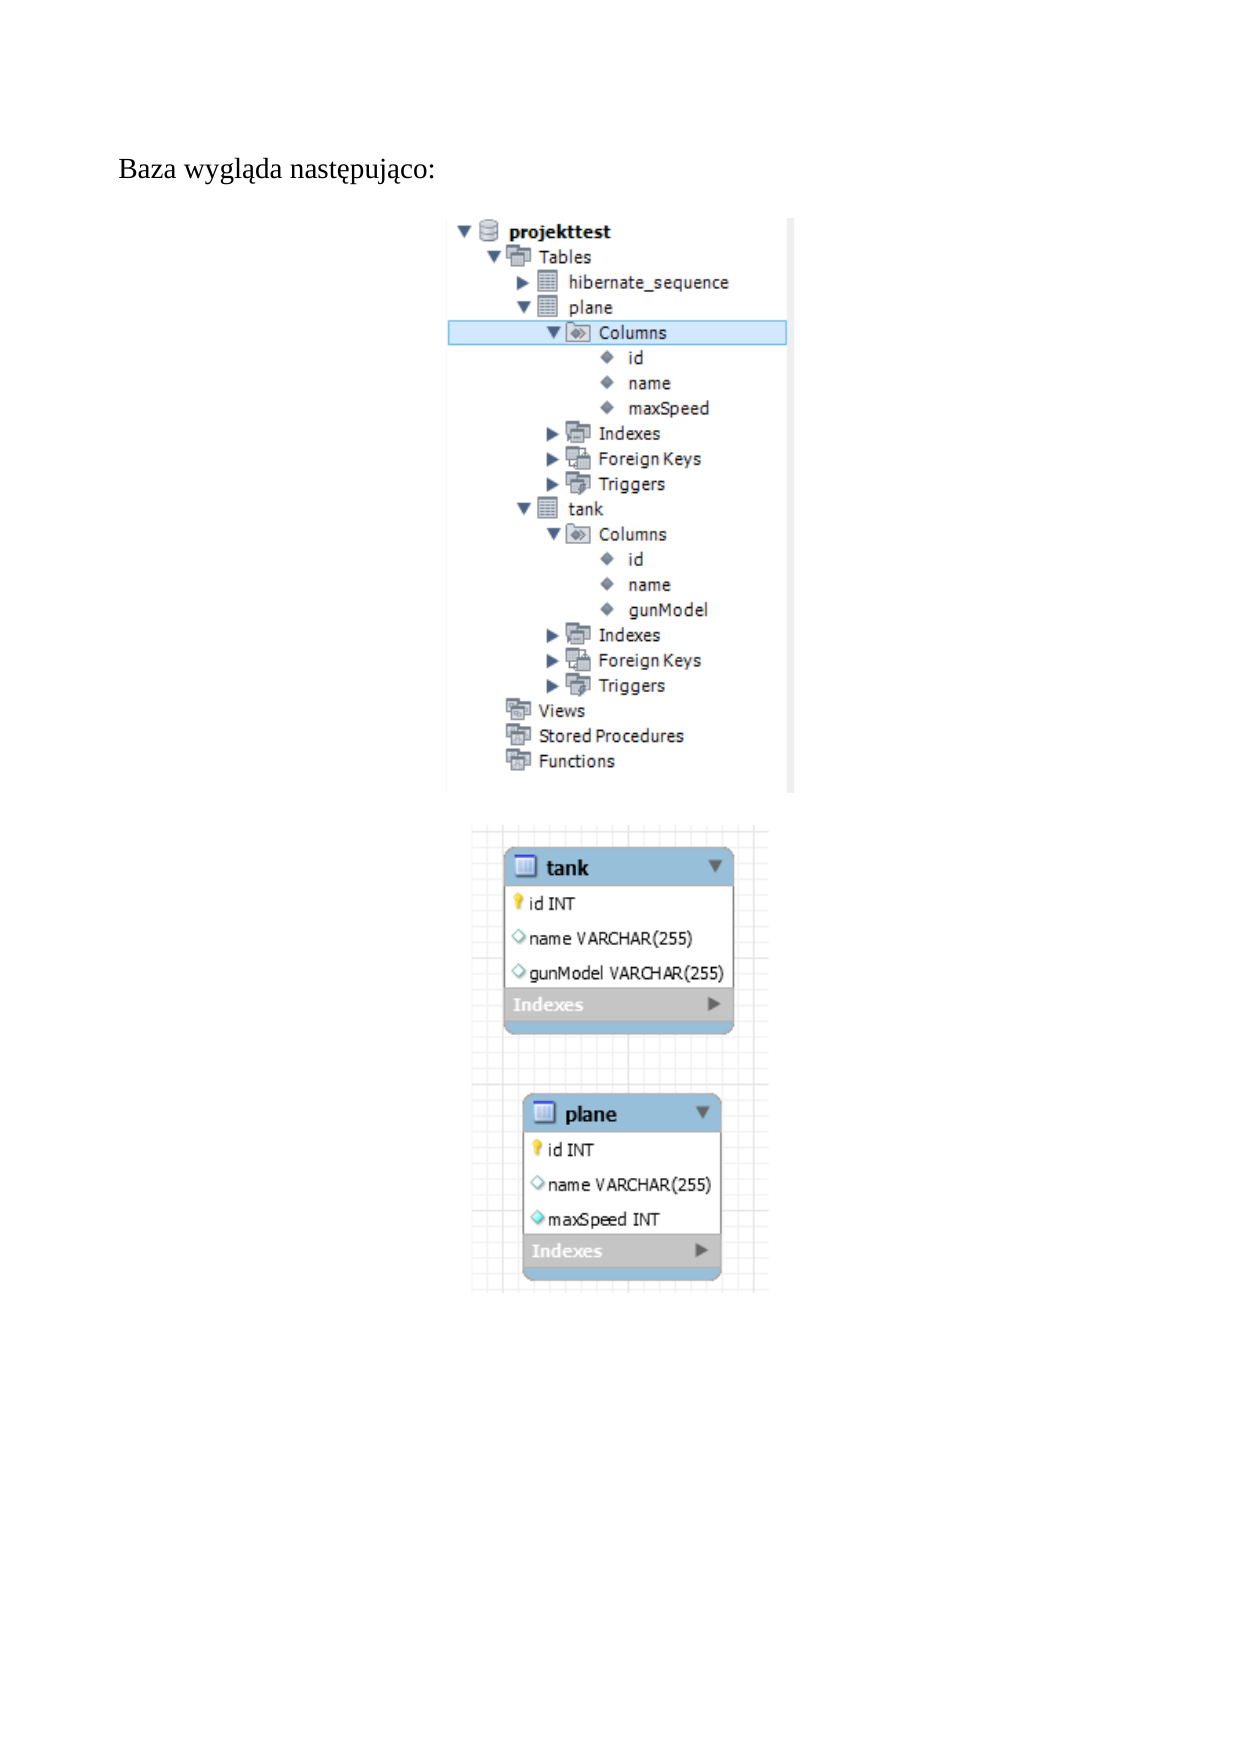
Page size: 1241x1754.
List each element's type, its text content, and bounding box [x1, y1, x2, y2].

text Baza wygląda następująco: [118, 152, 1122, 185]
